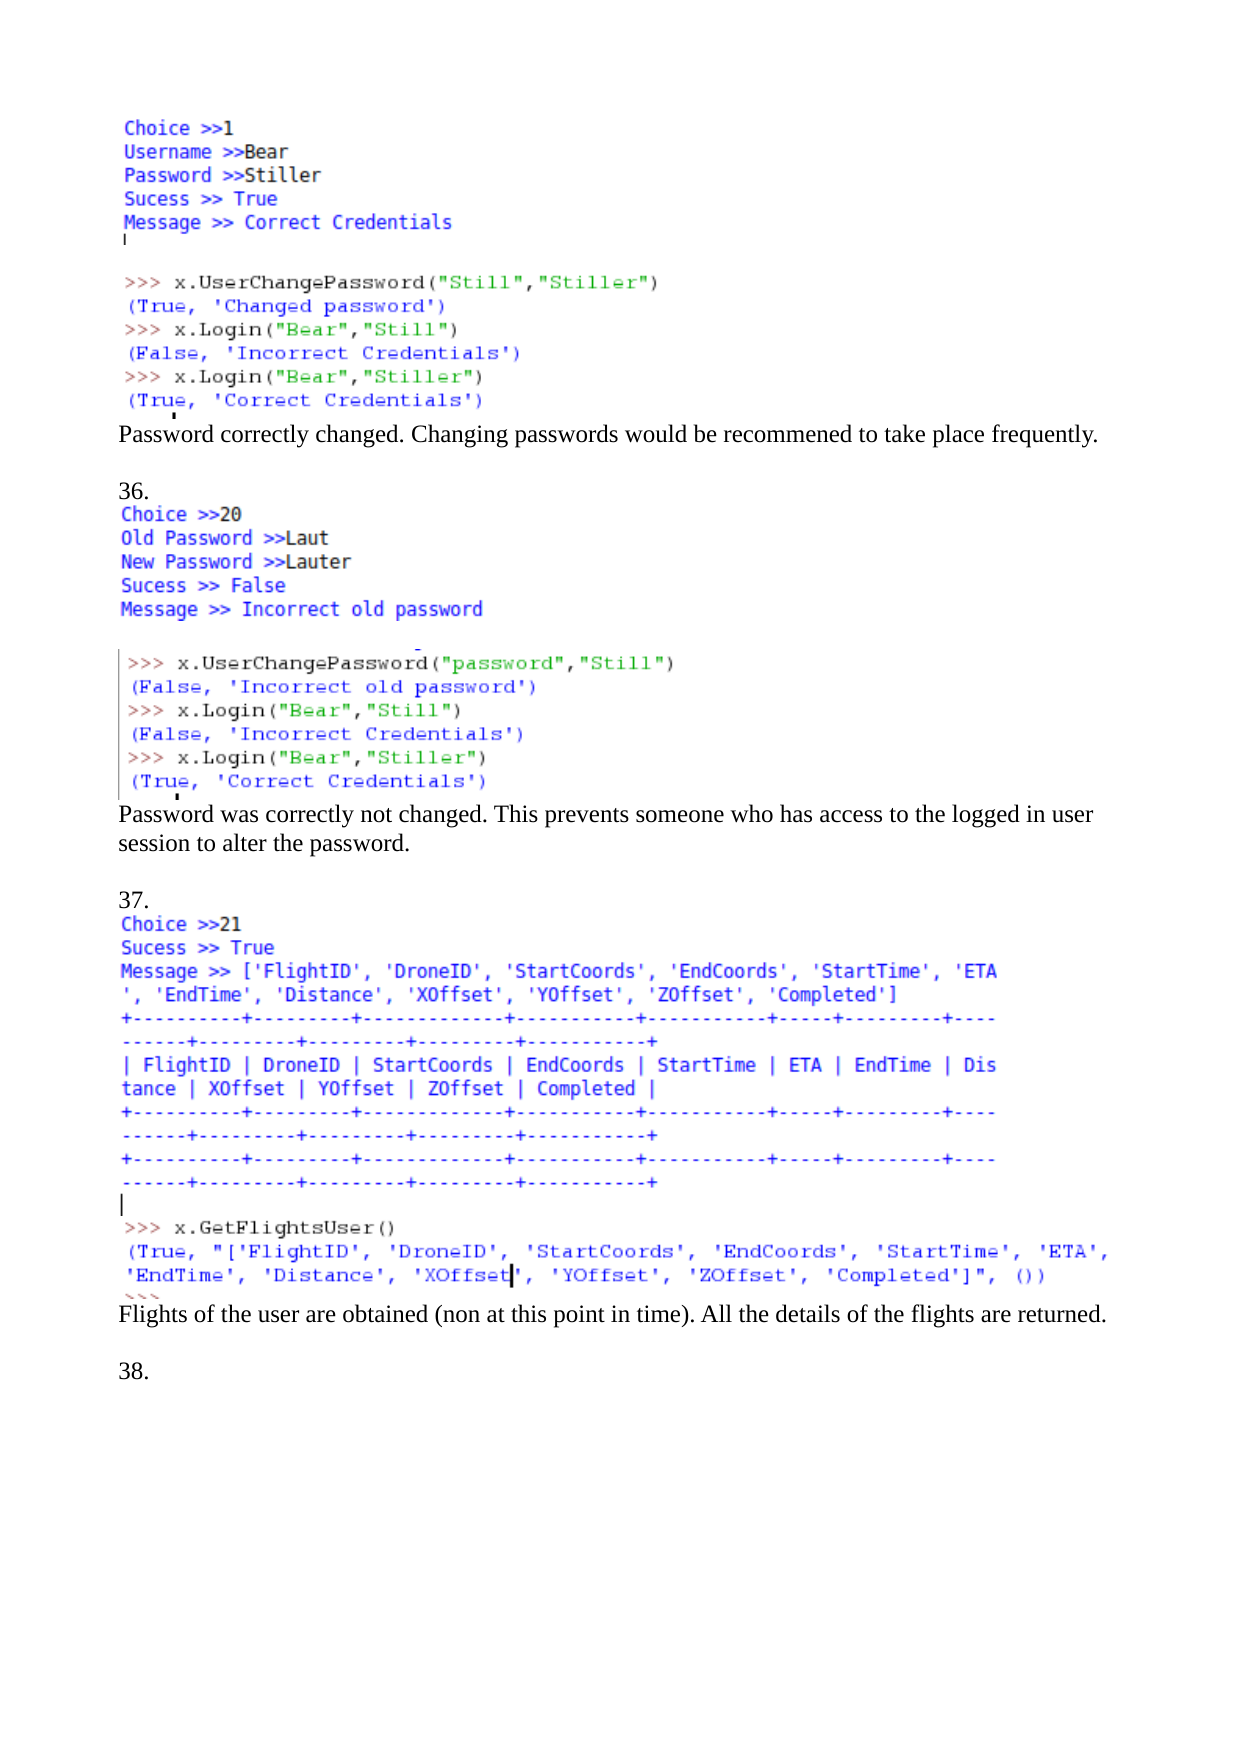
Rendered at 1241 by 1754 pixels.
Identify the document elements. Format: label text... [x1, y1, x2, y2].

text 37. [118, 886, 1122, 914]
text 38. [118, 1356, 1122, 1385]
picture [118, 505, 494, 621]
text Password correctly changed. Changing passwords would be recommened to take place frequently. [118, 273, 1122, 447]
text Flights of the user are obtained (non at this point in time). All the details of the flights are returned. [118, 1299, 1122, 1327]
picture [118, 914, 1123, 1299]
picture [118, 273, 664, 419]
text Password was correctly not changed. This prevents someone who has access to the logged in user session to alter the password. [118, 649, 1122, 857]
picture [118, 118, 473, 245]
text 36. [118, 476, 1122, 505]
picture [118, 649, 690, 800]
